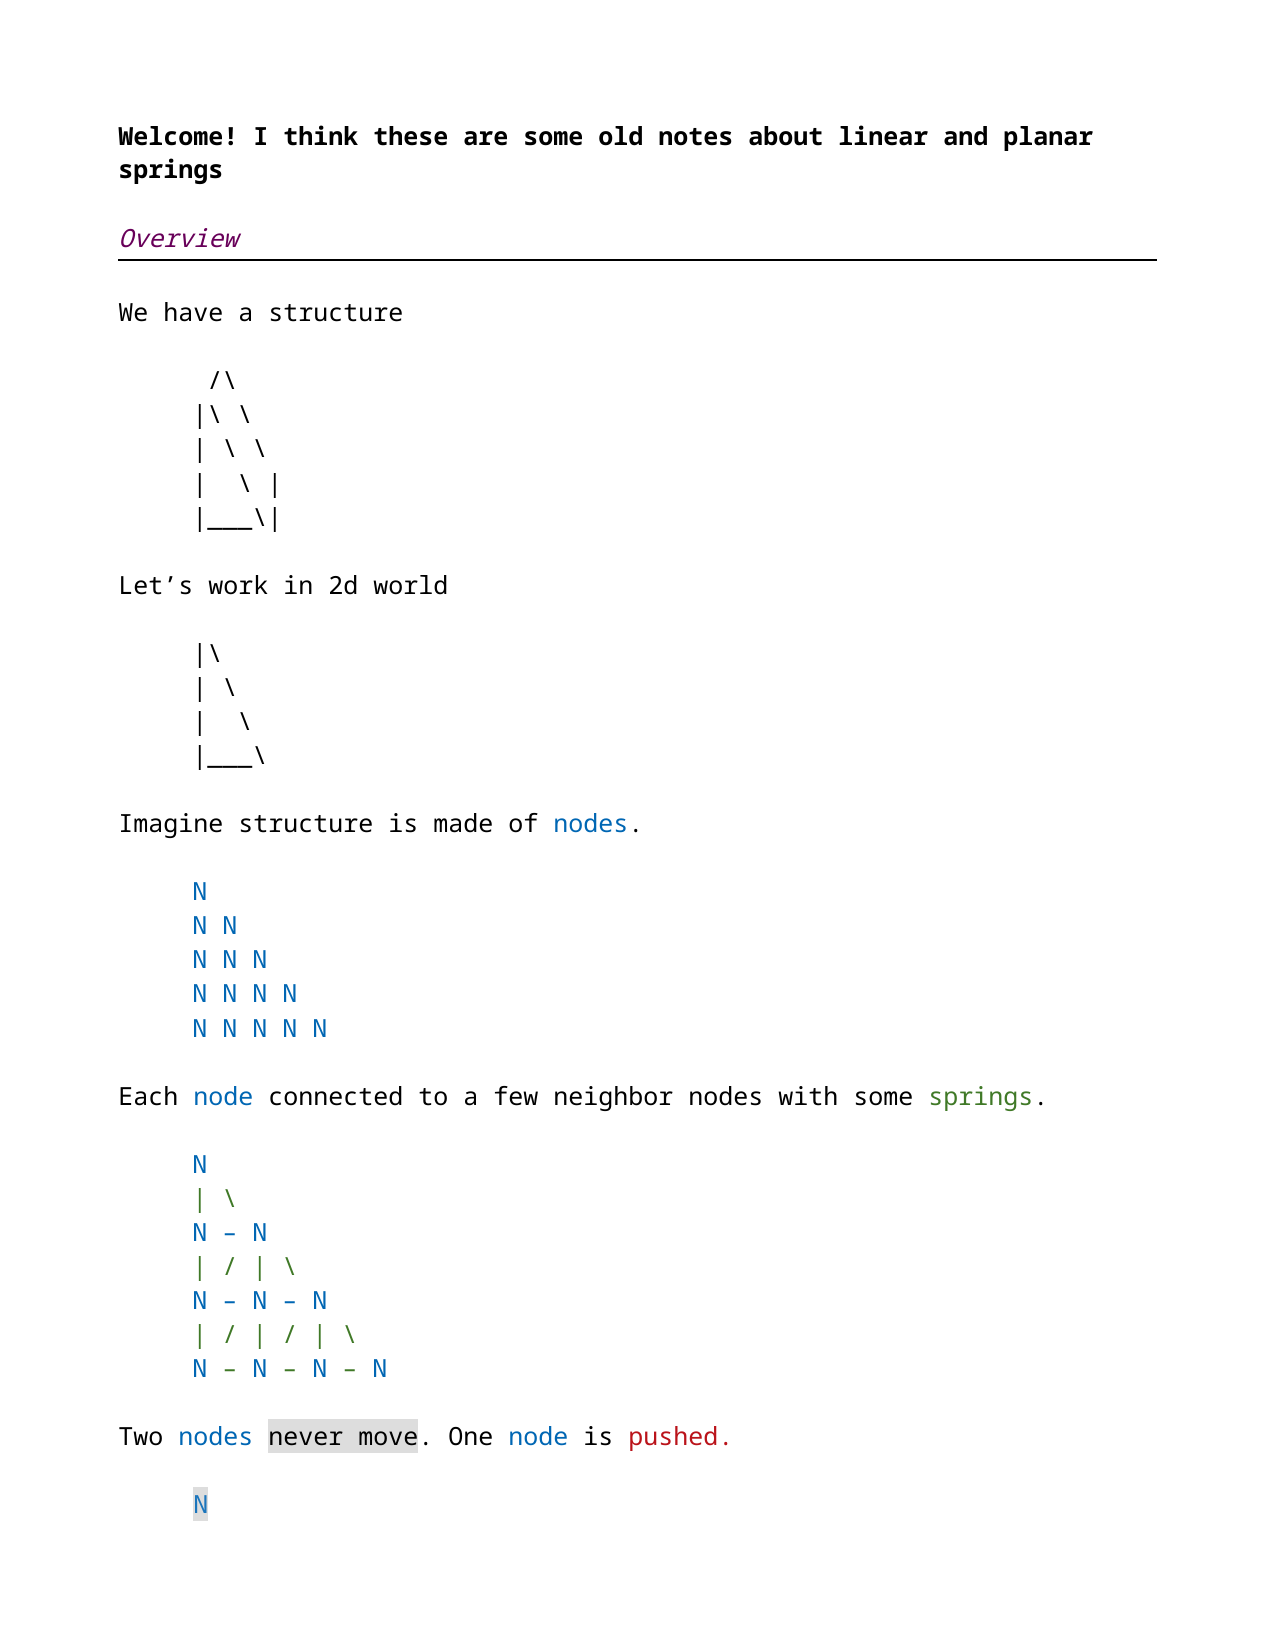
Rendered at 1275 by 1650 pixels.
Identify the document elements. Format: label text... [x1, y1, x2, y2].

text | \ | [118, 465, 1157, 499]
text | / | / | \ N – N – N – N [118, 1317, 1157, 1385]
text N [118, 874, 1157, 908]
text Each node connected to a few neighbor nodes with some springs. [118, 1078, 1157, 1112]
text N [118, 1146, 1157, 1181]
text |___\ [118, 738, 1157, 772]
text | \ [118, 1181, 1157, 1214]
text N N N [118, 942, 1157, 976]
text Let’s work in 2d world [118, 567, 1157, 601]
text |\ [118, 636, 1157, 669]
text Overview [118, 220, 1157, 259]
text | \ [118, 669, 1157, 704]
text N N N N [118, 976, 1157, 1010]
text Imagine structure is made of nodes. [118, 806, 1157, 840]
text N [118, 1487, 1157, 1521]
text /\ [118, 363, 1157, 397]
text | / | \ N – N – N [118, 1249, 1157, 1317]
text N N N N N [118, 1010, 1157, 1044]
text N – N [118, 1214, 1157, 1249]
text Two nodes never move. One node is pushed. [118, 1419, 1157, 1453]
text We have a structure [118, 295, 1157, 329]
text |\ \ [118, 397, 1157, 431]
text N N [118, 908, 1157, 942]
text |___\| [118, 499, 1157, 533]
text | \ [118, 704, 1157, 738]
text | \ \ [118, 431, 1157, 465]
text Welcome! I think these are some old notes about linear and planar springs [118, 118, 1157, 186]
